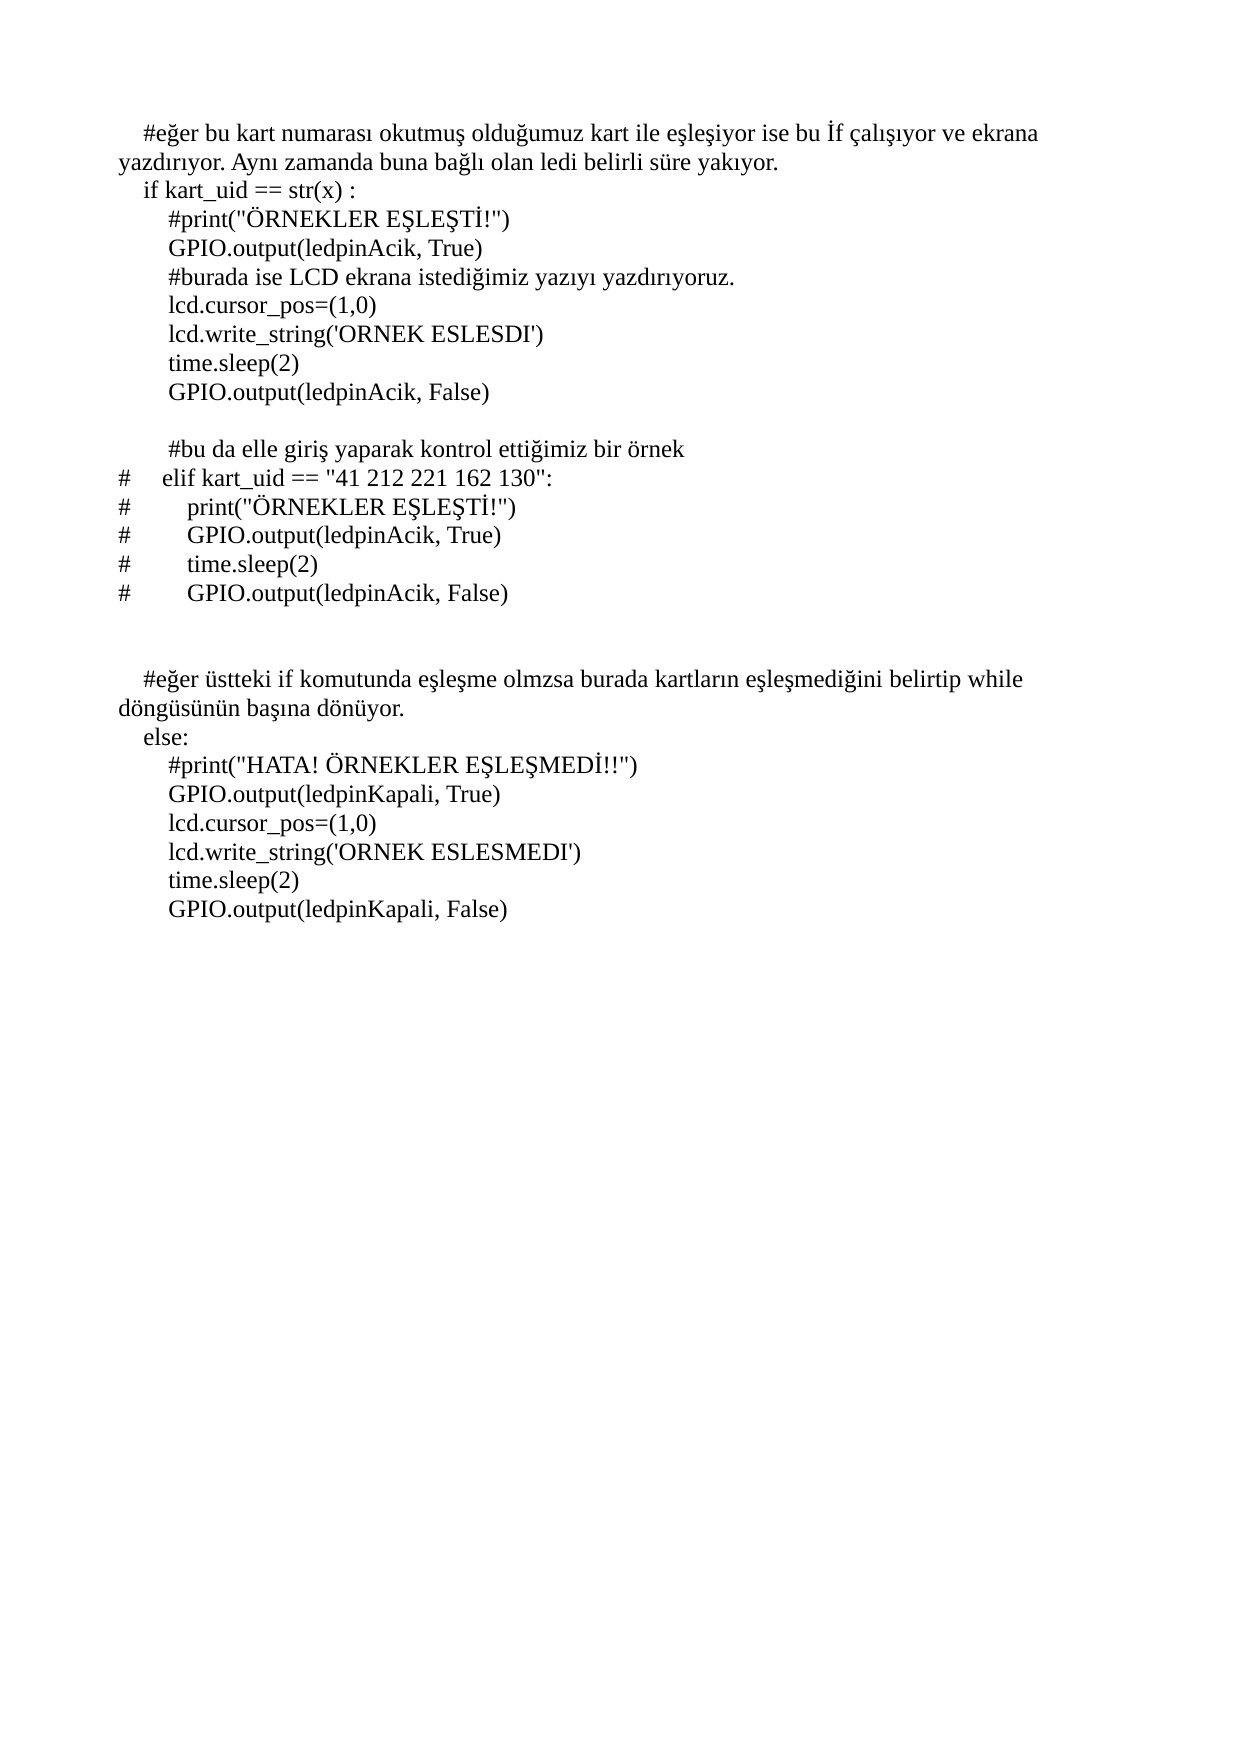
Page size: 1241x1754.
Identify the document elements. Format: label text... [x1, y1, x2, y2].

text # GPIO.output(ledpinAcik, False) [118, 578, 1122, 607]
text GPIO.output(ledpinAcik, True) [118, 233, 1122, 262]
text else: [118, 722, 1122, 751]
text lcd.write_string('ORNEK ESLESDI') [118, 319, 1122, 348]
text #bu da elle giriş yaparak kontrol ettiğimiz bir örnek [118, 434, 1122, 463]
text lcd.cursor_pos=(1,0) [118, 808, 1122, 837]
text #print("ÖRNEKLER EŞLEŞTİ!") [118, 204, 1122, 233]
text #eğer üstteki if komutunda eşleşme olmzsa burada kartların eşleşmediğini belirtip while döngüsünün başına dönüyor. [118, 664, 1122, 722]
text #print("HATA! ÖRNEKLER EŞLEŞMEDİ!!") [118, 751, 1122, 779]
text # time.sleep(2) [118, 549, 1122, 578]
text time.sleep(2) [118, 866, 1122, 894]
text # print("ÖRNEKLER EŞLEŞTİ!") [118, 492, 1122, 521]
text GPIO.output(ledpinAcik, False) [118, 377, 1122, 406]
text GPIO.output(ledpinKapali, False) [118, 894, 1122, 923]
text #eğer bu kart numarası okutmuş olduğumuz kart ile eşleşiyor ise bu İf çalışıyor ve ekrana yazdırıyor. Aynı zamanda buna bağlı olan ledi belirli süre yakıyor. [118, 118, 1122, 176]
text # GPIO.output(ledpinAcik, True) [118, 521, 1122, 549]
text GPIO.output(ledpinKapali, True) [118, 779, 1122, 808]
text if kart_uid == str(x) : [118, 176, 1122, 204]
text lcd.write_string('ORNEK ESLESMEDI') [118, 837, 1122, 866]
text lcd.cursor_pos=(1,0) [118, 291, 1122, 319]
text time.sleep(2) [118, 348, 1122, 377]
text #burada ise LCD ekrana istediğimiz yazıyı yazdırıyoruz. [118, 262, 1122, 291]
text # elif kart_uid == "41 212 221 162 130": [118, 463, 1122, 492]
